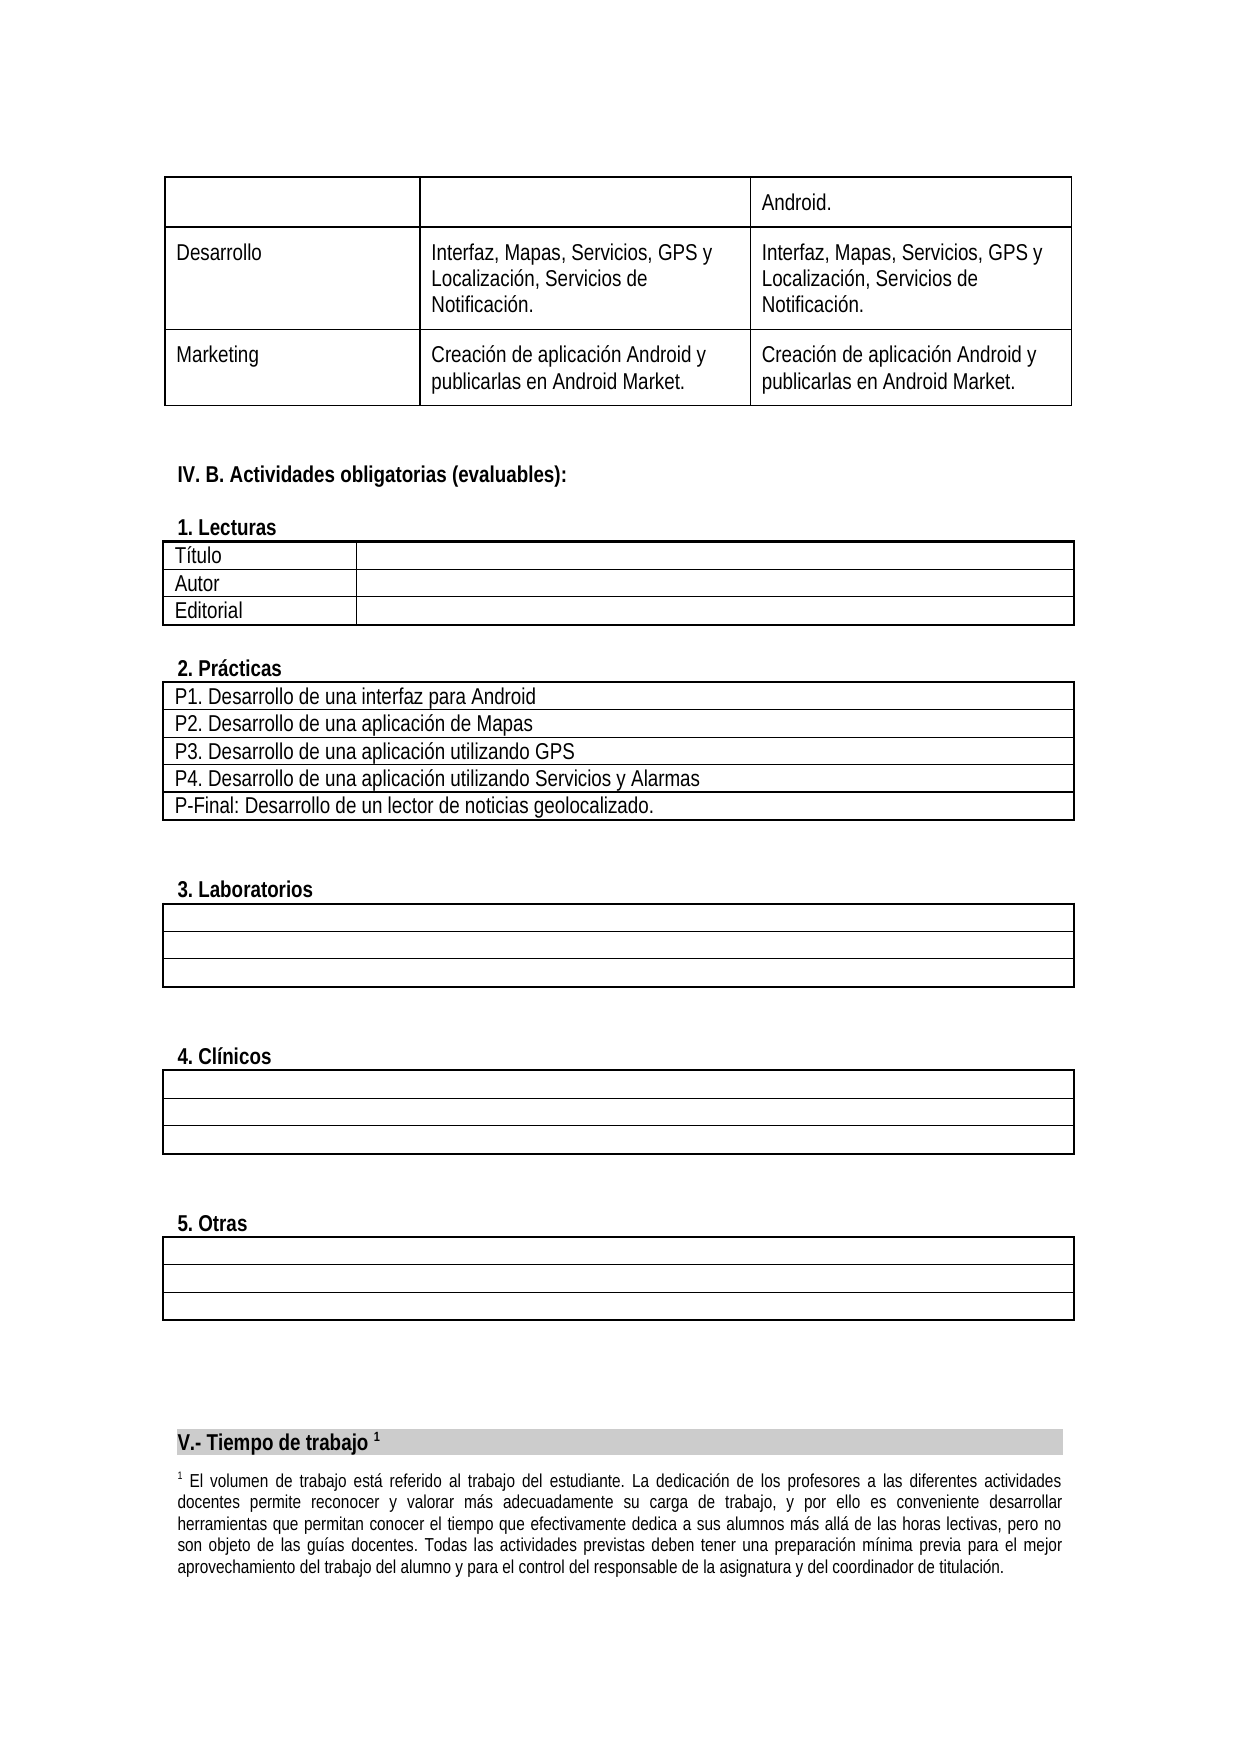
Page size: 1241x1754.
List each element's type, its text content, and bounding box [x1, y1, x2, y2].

table_cell Interfaz, Mapas, Servicios, GPS y Localización, Servicios de Notificación. [421, 228, 750, 329]
table_cell Desarrollo [166, 228, 419, 329]
table_cell [357, 597, 1073, 624]
table_cell [164, 932, 1073, 958]
table_cell Creación de aplicación Android y publicarlas en Android Market. [421, 330, 750, 405]
table_header [164, 905, 1073, 931]
table_cell P3. Desarrollo de una aplicación utilizando GPS [164, 738, 1073, 764]
table_cell [357, 570, 1073, 596]
table_cell Marketing [166, 330, 419, 405]
table_cell Editorial [164, 597, 356, 624]
table_header [357, 543, 1073, 569]
table_cell [164, 959, 1073, 986]
text IV. B. Actividades obligatorias (evaluables): [177, 461, 1063, 488]
text 4. Clínicos [177, 1043, 1063, 1069]
table_cell [164, 1293, 1073, 1319]
text 1. Lecturas [177, 514, 1063, 540]
table_cell [164, 1099, 1073, 1125]
text El volumen de trabajo está referido al trabajo del estudiante. La dedicación de los profesores a las diferentes actividades docentes permite reconocer y valorar más adecuadamente su carga de trabajo, y por ello es conveniente desarrollar herramientas que permitan conocer el tiempo que efectivamente dedica a sus alumnos más allá de las horas lectivas, pero no son objeto de las guías docentes. Todas las actividades previstas deben tener una preparación mínima previa para el mejor aprovechamiento del trabajo del alumno y para el control del responsable de la asignatura y del coordinador de titulación. [177, 1469, 1063, 1577]
table_cell Interfaz, Mapas, Servicios, GPS y Localización, Servicios de Notificación. [751, 228, 1071, 329]
table_cell [164, 1126, 1073, 1152]
table_header [164, 1238, 1073, 1264]
text 2. Prácticas [177, 654, 1063, 681]
table_cell Android. [751, 178, 1071, 226]
table_cell [421, 178, 750, 226]
table_cell Creación de aplicación Android y publicarlas en Android Market. [751, 330, 1071, 405]
text 3. Laboratorios [177, 876, 1063, 902]
table_cell Autor [164, 570, 356, 596]
table_cell P4. Desarrollo de una aplicación utilizando Servicios y Alarmas [164, 765, 1073, 791]
table_header Título [164, 543, 356, 569]
table_header [164, 1071, 1073, 1098]
table_cell P-Final: Desarrollo de un lector de noticias geolocalizado. [164, 793, 1073, 819]
table_cell [164, 1265, 1073, 1292]
table_cell P2. Desarrollo de una aplicación de Mapas [164, 710, 1073, 737]
text 5. Otras [177, 1209, 1063, 1236]
table_header P1. Desarrollo de una interfaz para Android [164, 683, 1073, 709]
table_cell [166, 178, 419, 226]
text V.- Tiempo de trabajo [177, 1429, 1063, 1455]
